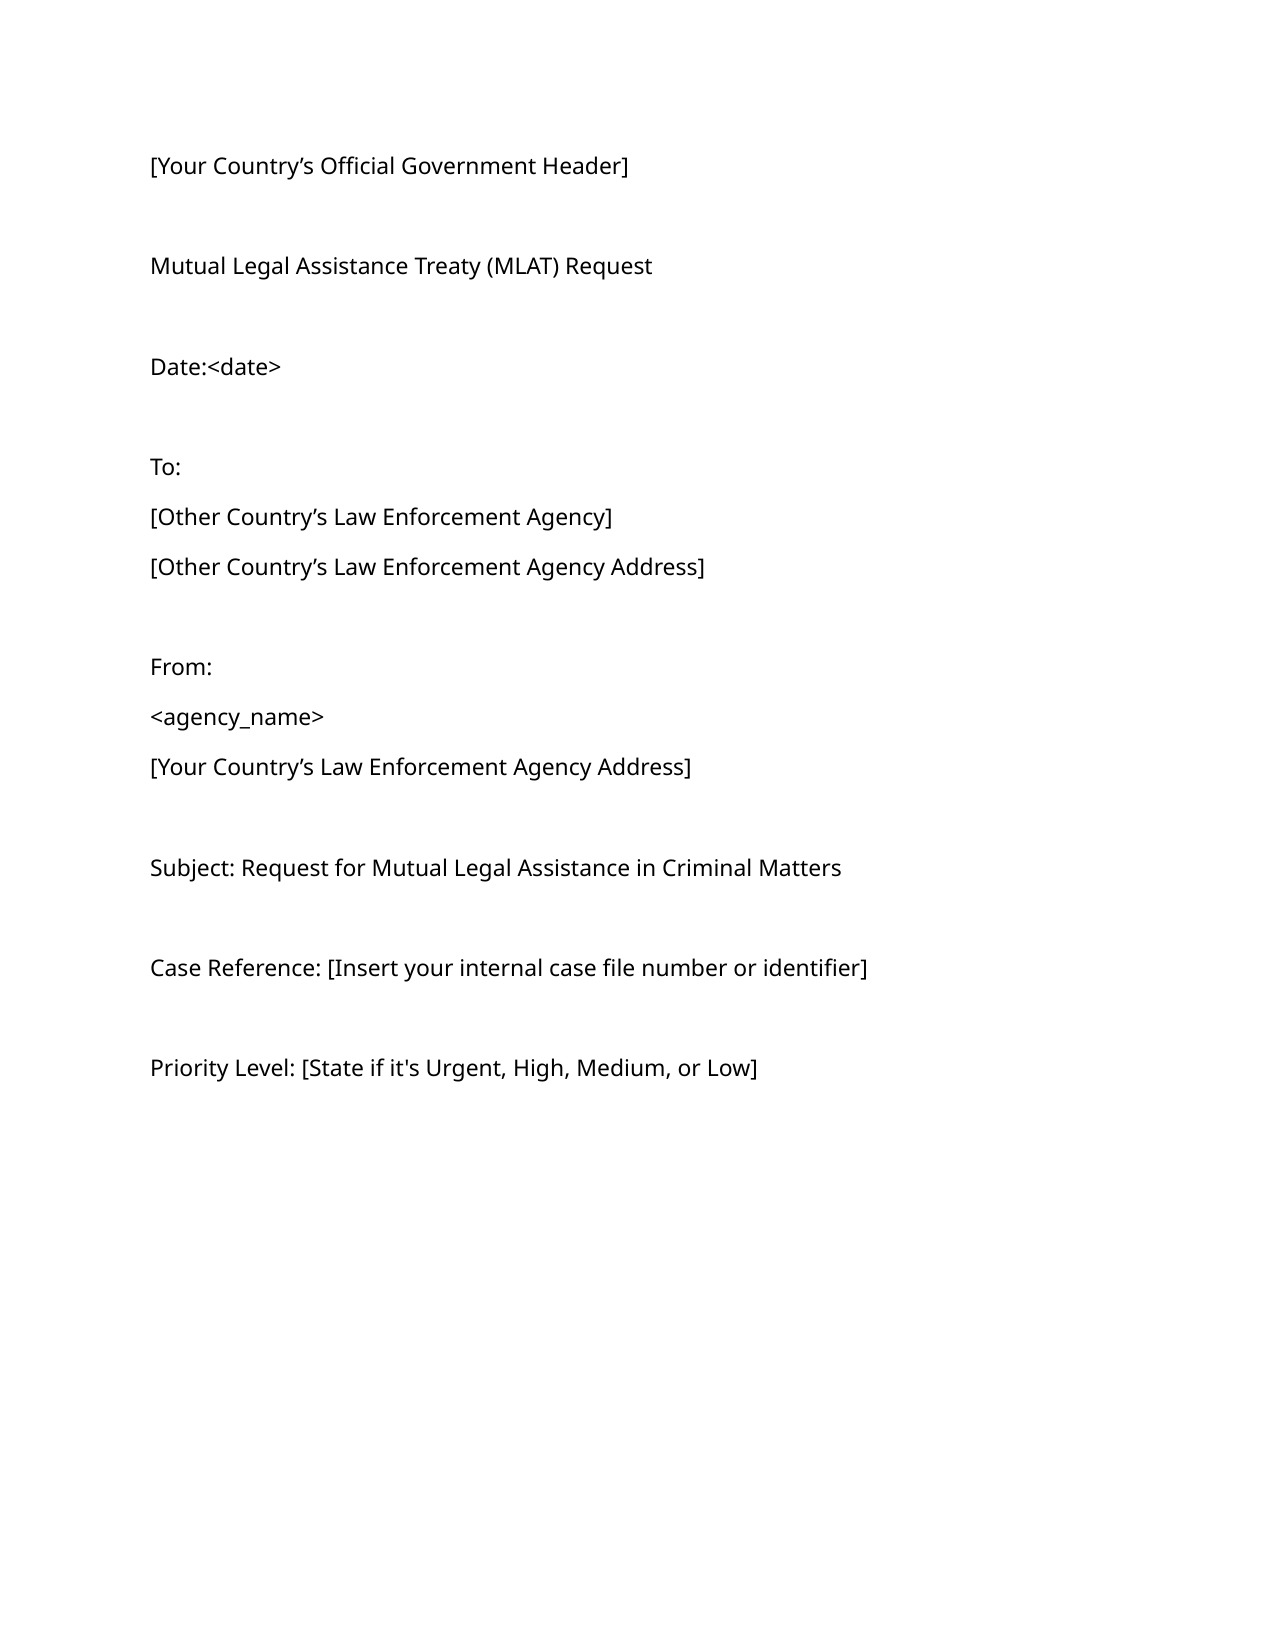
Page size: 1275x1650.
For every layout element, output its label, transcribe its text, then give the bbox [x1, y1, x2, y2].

text [Your Country’s Official Government Header] [150, 150, 1125, 181]
text [Your Country’s Law Enforcement Agency Address] [150, 751, 1125, 782]
text Subject: Request for Mutual Legal Assistance in Criminal Matters [150, 851, 1125, 883]
text <agency_name> [150, 701, 1125, 732]
text Mutual Legal Assistance Treaty (MLAT) Request [150, 250, 1125, 281]
text From: [150, 651, 1125, 682]
text Priority Level: [State if it's Urgent, High, Medium, or Low] [150, 1052, 1125, 1083]
text [Other Country’s Law Enforcement Agency] [150, 501, 1125, 532]
text [Other Country’s Law Enforcement Agency Address] [150, 551, 1125, 582]
text To: [150, 451, 1125, 482]
text Case Reference: [Insert your internal case file number or identifier] [150, 952, 1125, 983]
text Date:<date> [150, 350, 1125, 382]
